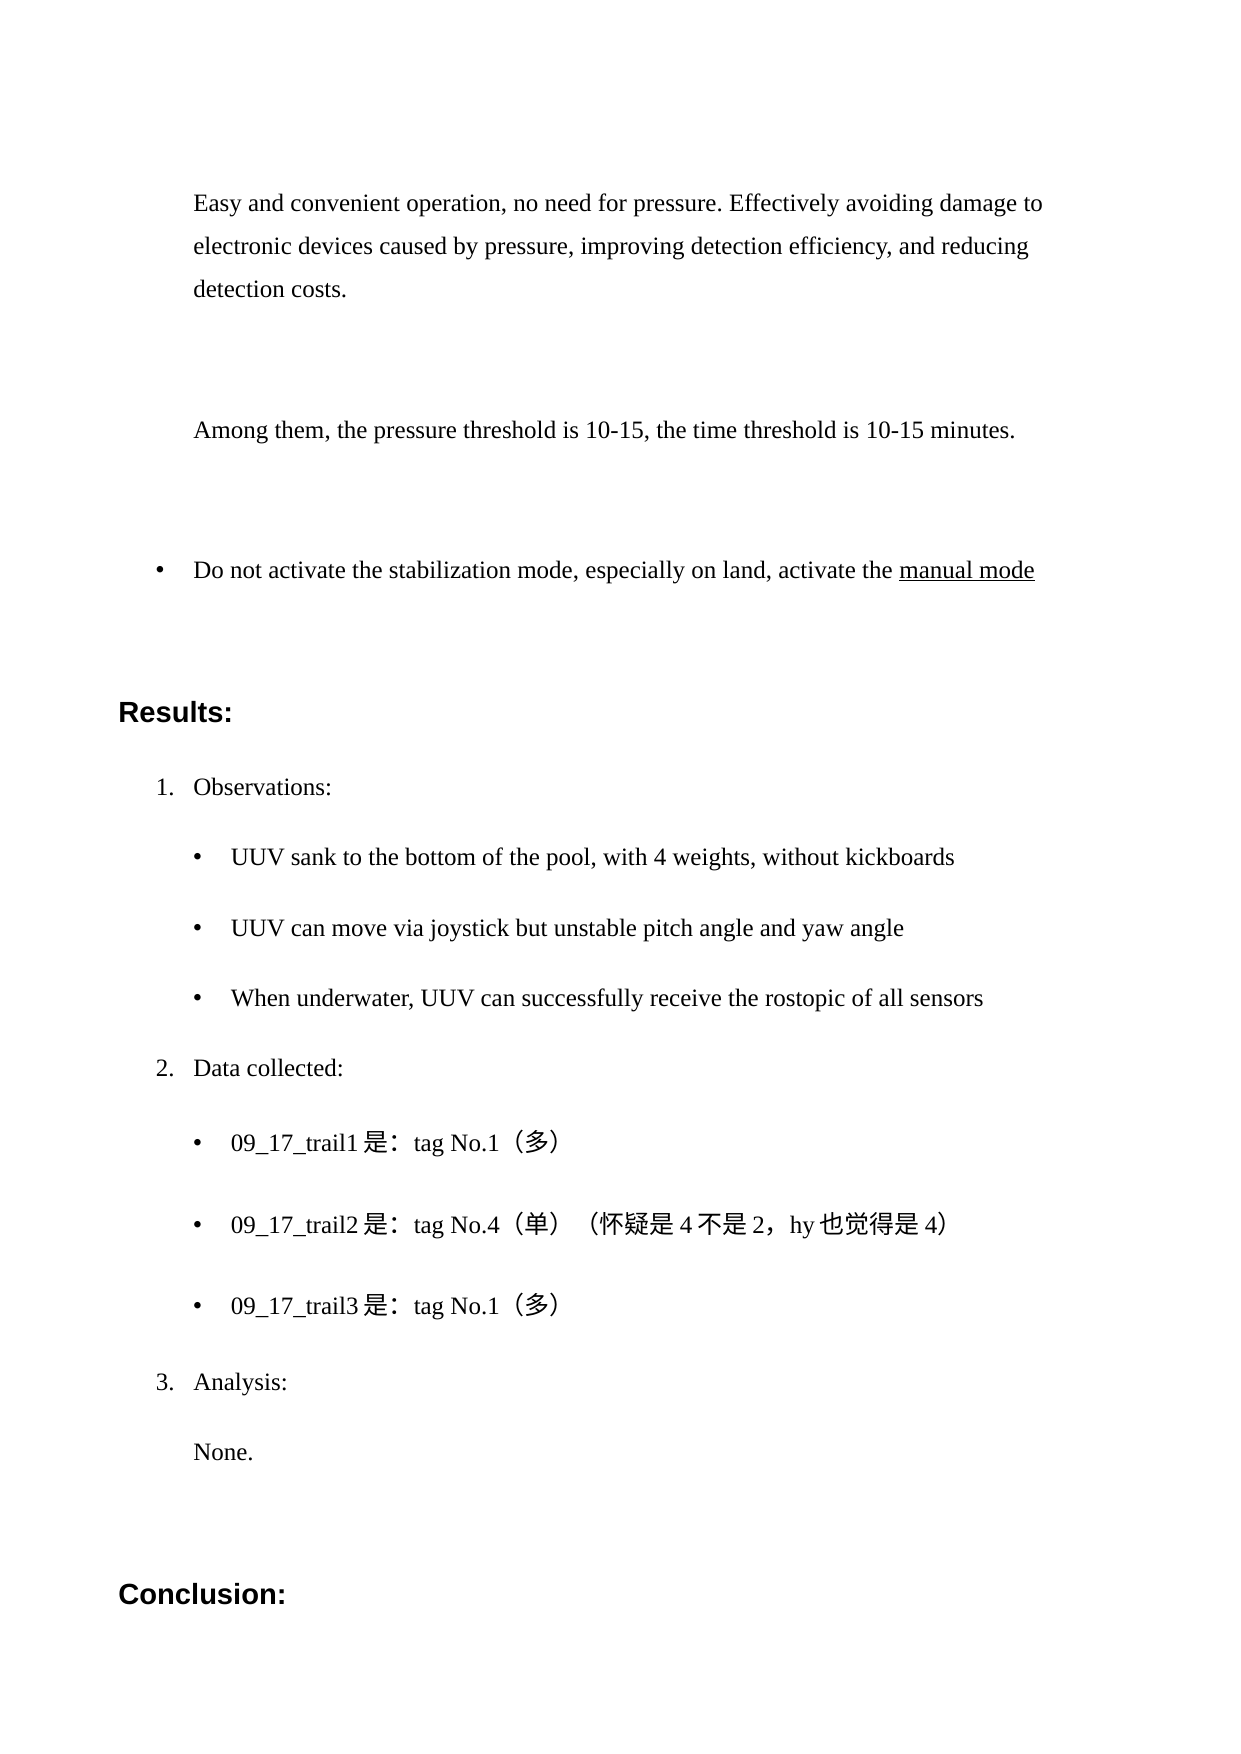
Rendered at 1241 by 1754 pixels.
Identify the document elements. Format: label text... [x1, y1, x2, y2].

list When underwater, UUV can successfully receive the rostopic of all sensors [193, 983, 1122, 1011]
list UUV sank to the bottom of the pool, with 4 weights, without kickboards [193, 842, 1122, 871]
list Do not activate the stabilization mode, especially on land, activate the manual mode [156, 555, 1122, 584]
list Observations: [156, 772, 1122, 801]
list None. [156, 1437, 1122, 1466]
list Analysis: [156, 1367, 1122, 1396]
list Easy and convenient operation, no need for pressure. Effectively avoiding damage to electronic devices caused by pressure, improving detection efficiency, and reducing detection costs. [156, 188, 1122, 303]
list UUV can move via joystick but unstable pitch angle and yaw angle [193, 913, 1122, 941]
text Conclusion: [118, 1577, 1122, 1611]
text Results: [118, 695, 1122, 729]
list 09_17_trail1是：tag No.1（多） [193, 1123, 1122, 1159]
list Among them, the pressure threshold is 10-15, the time threshold is 10-15 minutes. [156, 415, 1122, 443]
list 09_17_trail3是：tag No.1（多） [193, 1286, 1122, 1322]
list 09_17_trail2是：tag No.4（单）（怀疑是4不是2，hy也觉得是4） [193, 1204, 1122, 1241]
list Data collected: [156, 1053, 1122, 1082]
